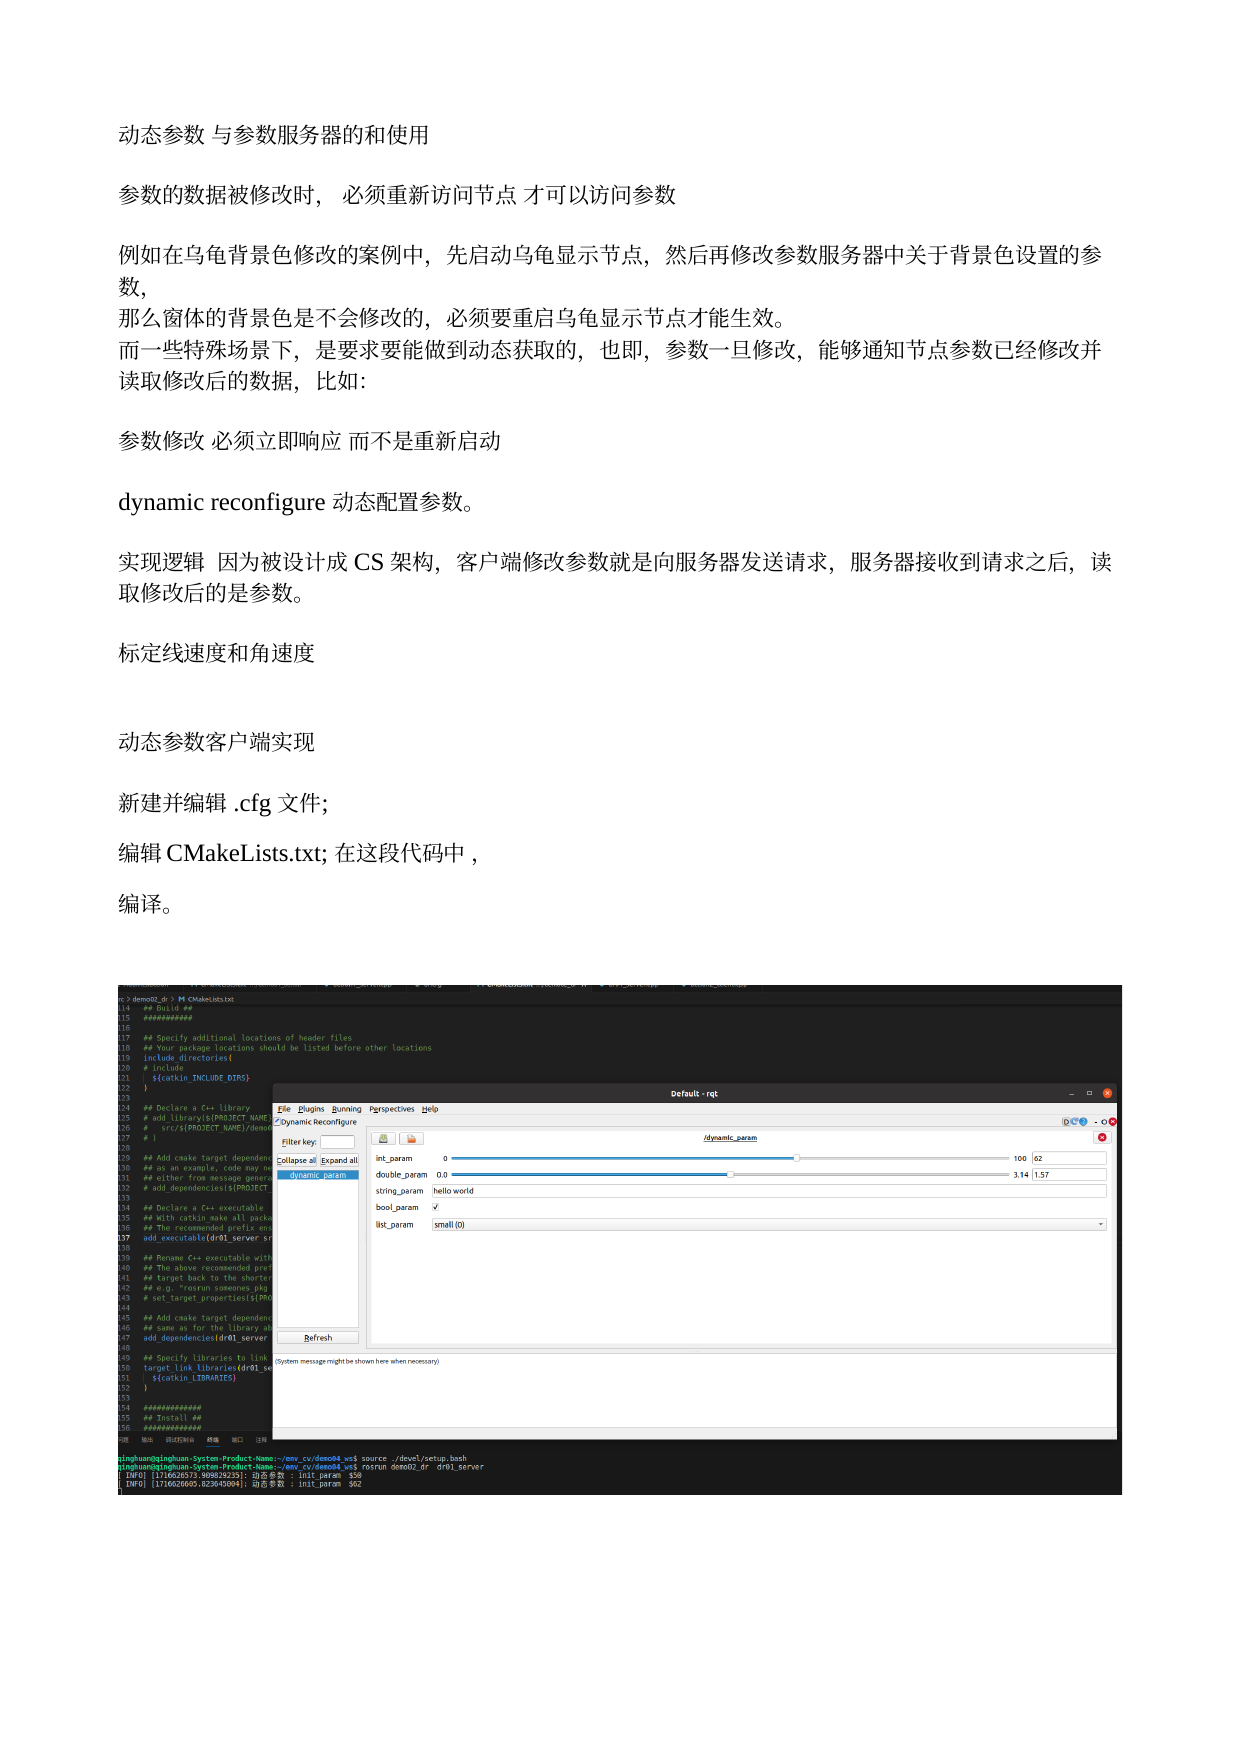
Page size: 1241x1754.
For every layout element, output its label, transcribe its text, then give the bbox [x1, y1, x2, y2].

text 而一些特殊场景下，是要求要能做到动态获取的，也即，参数一旦修改，能够通知节点参数已经修改并读取修改后的数据，比如： [118, 333, 1122, 396]
text 参数修改 必须立即响应 而不是重新启动 [118, 424, 1122, 456]
text 新建并编辑 .cfg 文件; [118, 786, 1122, 817]
text 编辑CMakeLists.txt; 在这段代码中 ， [118, 837, 1122, 868]
text 那么窗体的背景色是不会修改的，必须要重启乌龟显示节点才能生效。 [118, 301, 1122, 333]
text 例如在乌龟背景色修改的案例中，先启动乌龟显示节点，然后再修改参数服务器中关于背景色设置的参数， [118, 238, 1122, 301]
text 标定线速度和角速度 [118, 637, 1122, 668]
picture [118, 985, 1123, 1495]
text 编译。 [118, 887, 1122, 919]
text dynamic reconfigure 动态配置参数。 [118, 485, 1122, 516]
text 动态参数客户端实现 [118, 726, 1122, 757]
text 参数的数据被修改时， 必须重新访问节点 才可以访问参数 [118, 178, 1122, 210]
text 实现逻辑 因为被设计成 CS 架构，客户端修改参数就是向服务器发送请求，服务器接收到请求之后，读取修改后的是参数。 [118, 545, 1122, 608]
text 动态参数 与参数服务器的和使用 [118, 118, 1122, 149]
